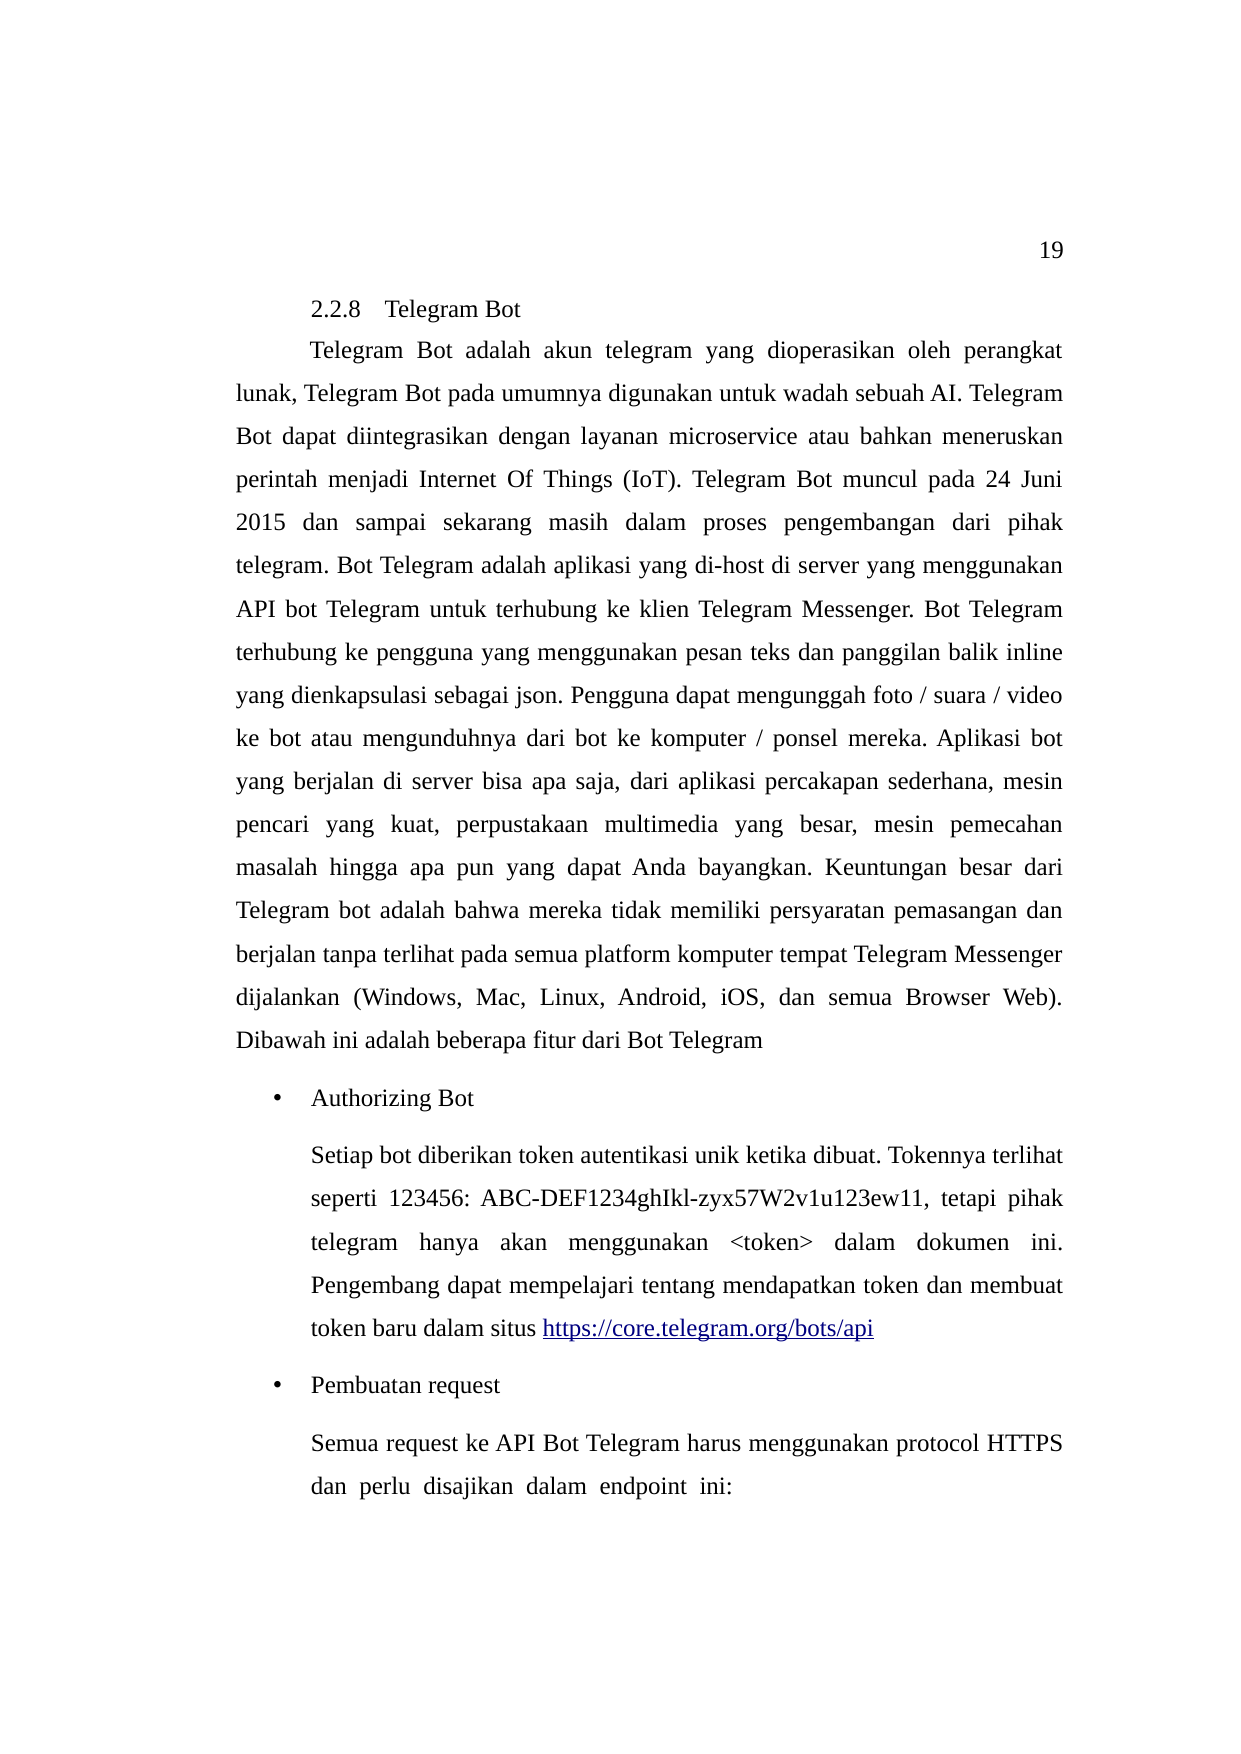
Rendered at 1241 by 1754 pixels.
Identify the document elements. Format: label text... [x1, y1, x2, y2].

text Telegram Bot adalah akun telegram yang dioperasikan oleh perangkat lunak, Telegram Bot pada umumnya digunakan untuk wadah sebuah AI. Telegram Bot dapat diintegrasikan dengan layanan microservice atau bahkan meneruskan perintah menjadi Internet Of Things (IoT). Telegram Bot muncul pada 24 Juni 2015 dan sampai sekarang masih dalam proses pengembangan dari pihak telegram. Bot Telegram adalah aplikasi yang di-host di server yang menggunakan API bot Telegram untuk terhubung ke klien Telegram Messenger. Bot Telegram terhubung ke pengguna yang menggunakan pesan teks dan panggilan balik inline yang dienkapsulasi sebagai json. Pengguna dapat mengunggah foto / suara / video ke bot atau mengunduhnya dari bot ke komputer / ponsel mereka. Aplikasi bot yang berjalan di server bisa apa saja, dari aplikasi percakapan sederhana, mesin pencari yang kuat, perpustakaan multimedia yang besar, mesin pemecahan masalah hingga apa pun yang dapat Anda bayangkan. Keuntungan besar dari Telegram bot adalah bahwa mereka tidak memiliki persyaratan pemasangan dan berjalan tanpa terlihat pada semua platform komputer tempat Telegram Messenger dijalankan (Windows, Mac, Linux, Android, iOS, dan semua Browser Web). Dibawah ini adalah beberapa fitur dari Bot Telegram [236, 335, 1063, 1054]
list Semua request ke API Bot Telegram harus menggunakan protocol HTTPS dangperluxdisajikanxdalamxendpointxini: [273, 1428, 1063, 1500]
list Authorizing Bot [273, 1083, 1063, 1111]
subtitle Telegram Bot [311, 294, 1063, 323]
list Setiap bot diberikan token autentikasi unik ketika dibuat. Tokennya terlihat seperti 123456: ABC-DEF1234ghIkl-zyx57W2v1u123ew11, tetapi pihak telegram hanya akan menggunakan <token> dalam dokumen ini. Pengembang dapat mempelajari tentang mendapatkan token dan membuat token baru dalam situs https://core.telegram.org/bots/api [273, 1140, 1063, 1342]
list Pembuatan request [273, 1371, 1063, 1399]
